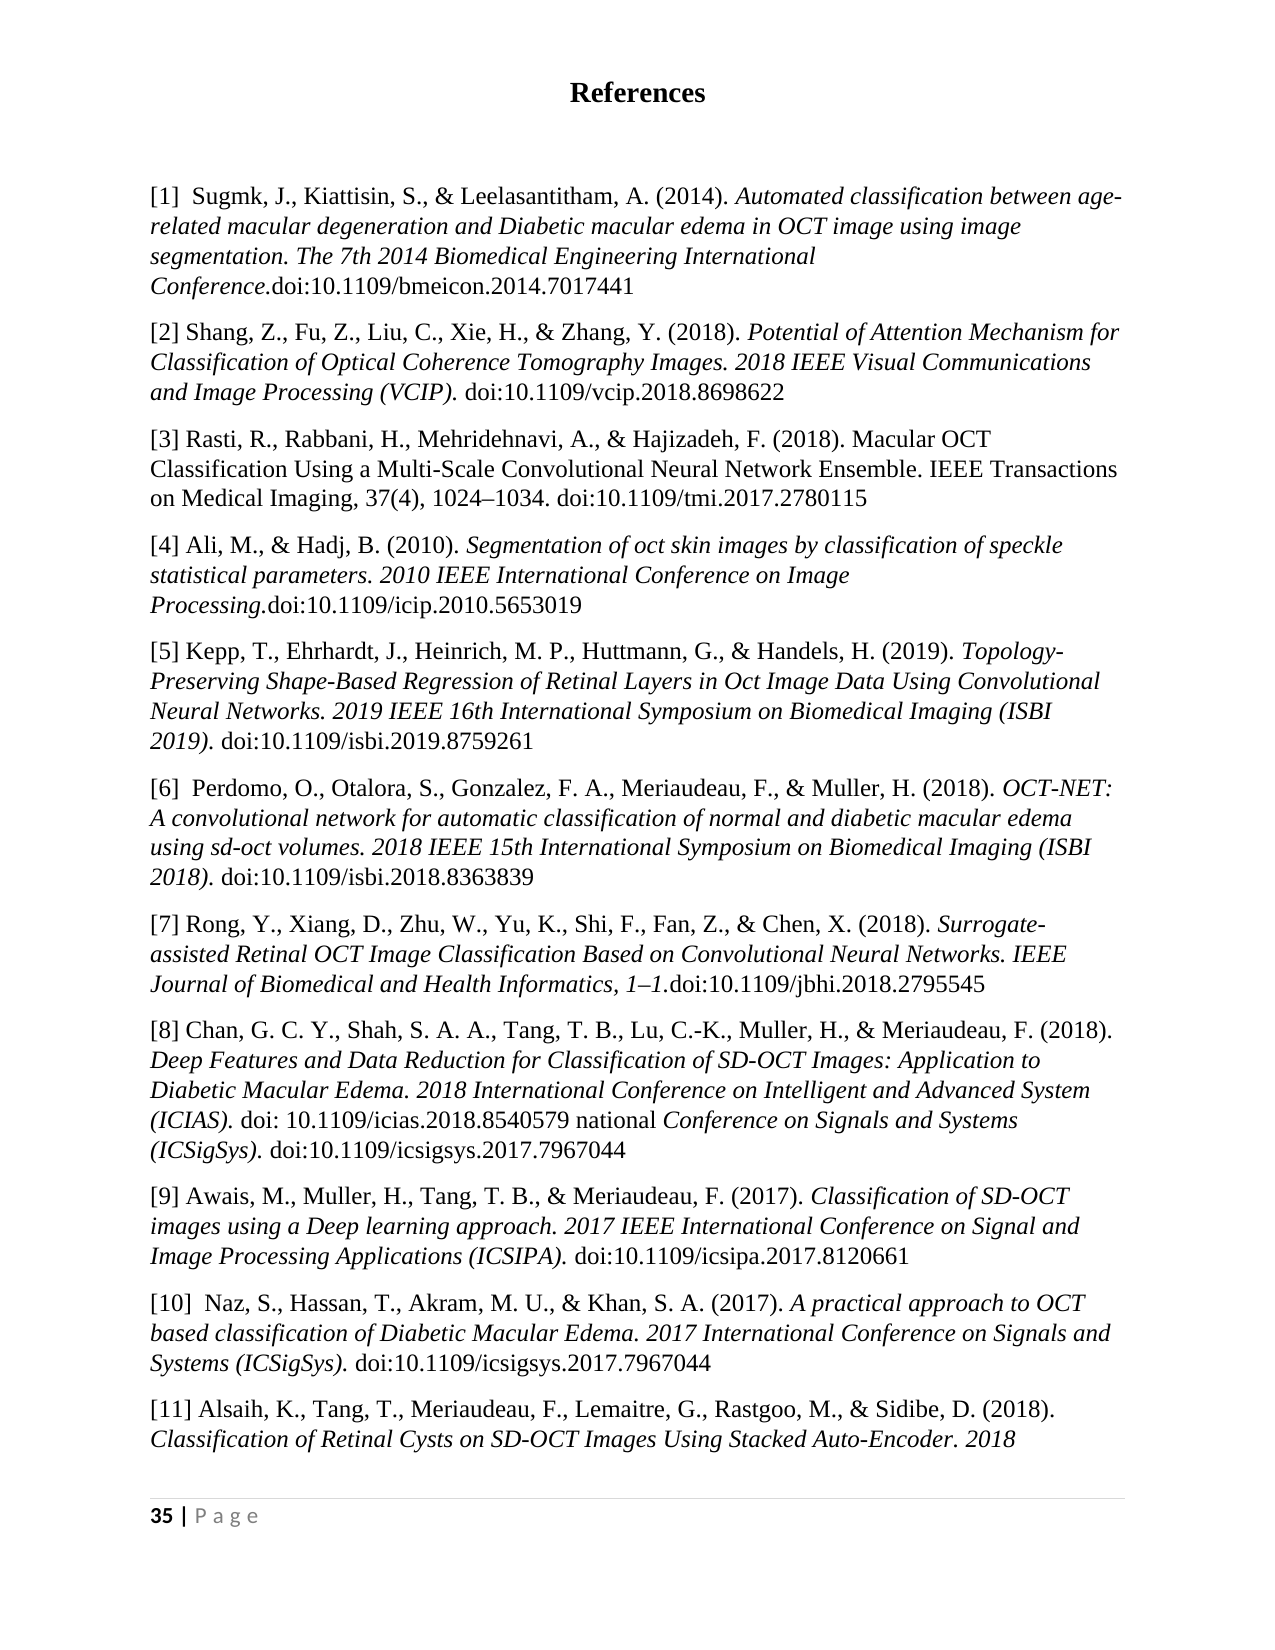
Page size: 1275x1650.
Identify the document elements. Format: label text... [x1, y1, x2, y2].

text [6] Perdomo, O., Otalora, S., Gonzalez, F. A., Meriaudeau, F., & Muller, H. (2018). OCT-NET: A convolutional network for automatic classification of normal and diabetic macular edema using sd-oct volumes. 2018 IEEE 15th International Symposium on Biomedical Imaging (ISBI 2018). doi:10.1109/isbi.2018.8363839 [150, 773, 1125, 891]
text [8] Chan, G. C. Y., Shah, S. A. A., Tang, T. B., Lu, C.-K., Muller, H., & Meriaudeau, F. (2018). Deep Features and Data Reduction for Classification of SD-OCT Images: Application to Diabetic Macular Edema. 2018 International Conference on Intelligent and Advanced System (ICIAS). doi: 10.1109/icias.2018.8540579 national Conference on Signals and Systems (ICSigSys). doi:10.1109/icsigsys.2017.7967044 [150, 1015, 1125, 1164]
text [9] Awais, M., Muller, H., Tang, T. B., & Meriaudeau, F. (2017). Classification of SD-OCT images using a Deep learning approach. 2017 IEEE International Conference on Signal and Image Processing Applications (ICSIPA). doi:10.1109/icsipa.2017.8120661 [150, 1181, 1125, 1270]
text [10] Naz, S., Hassan, T., Akram, M. U., & Khan, S. A. (2017). A practical approach to OCT based classification of Diabetic Macular Edema. 2017 International Conference on Signals and Systems (ICSigSys). doi:10.1109/icsigsys.2017.7967044 [150, 1288, 1125, 1376]
text [2] Shang, Z., Fu, Z., Liu, C., Xie, H., & Zhang, Y. (2018). Potential of Attention Mechanism for Classification of Optical Coherence Tomography Images. 2018 IEEE Visual Communications and Image Processing (VCIP). doi:10.1109/vcip.2018.8698622 [150, 317, 1125, 406]
text [4] Ali, M., & Hadj, B. (2010). Segmentation of oct skin images by classification of speckle statistical parameters. 2010 IEEE International Conference on Image Processing.doi:10.1109/icip.2010.5653019 [150, 530, 1125, 619]
text [1] Sugmk, J., Kiattisin, S., & Leelasantitham, A. (2014). Automated classification between age-related macular degeneration and Diabetic macular edema in OCT image using image segmentation. The 7th 2014 Biomedical Engineering International Conference.doi:10.1109/bmeicon.2014.7017441 [150, 181, 1125, 299]
text References [150, 75, 1125, 151]
text [5] Kepp, T., Ehrhardt, J., Heinrich, M. P., Huttmann, G., & Handels, H. (2019). Topology-Preserving Shape-Based Regression of Retinal Layers in Oct Image Data Using Convolutional Neural Networks. 2019 IEEE 16th International Symposium on Biomedical Imaging (ISBI 2019). doi:10.1109/isbi.2019.8759261 [150, 636, 1125, 755]
text [3] Rasti, R., Rabbani, H., Mehridehnavi, A., & Hajizadeh, F. (2018). Macular OCT Classification Using a Multi-Scale Convolutional Neural Network Ensemble. IEEE Transactions on Medical Imaging, 37(4), 1024–1034. doi:10.1109/tmi.2017.2780115 [150, 424, 1125, 512]
text [11] Alsaih, K., Tang, T., Meriaudeau, F., Lemaitre, G., Rastgoo, M., & Sidibe, D. (2018). Classification of Retinal Cysts on SD-OCT Images Using Stacked Auto-Encoder. 2018 [150, 1394, 1125, 1453]
text [7] Rong, Y., Xiang, D., Zhu, W., Yu, K., Shi, F., Fan, Z., & Chen, X. (2018). Surrogate-assisted Retinal OCT Image Classification Based on Convolutional Neural Networks. IEEE Journal of Biomedical and Health Informatics, 1–1.doi:10.1109/jbhi.2018.2795545 [150, 909, 1125, 997]
